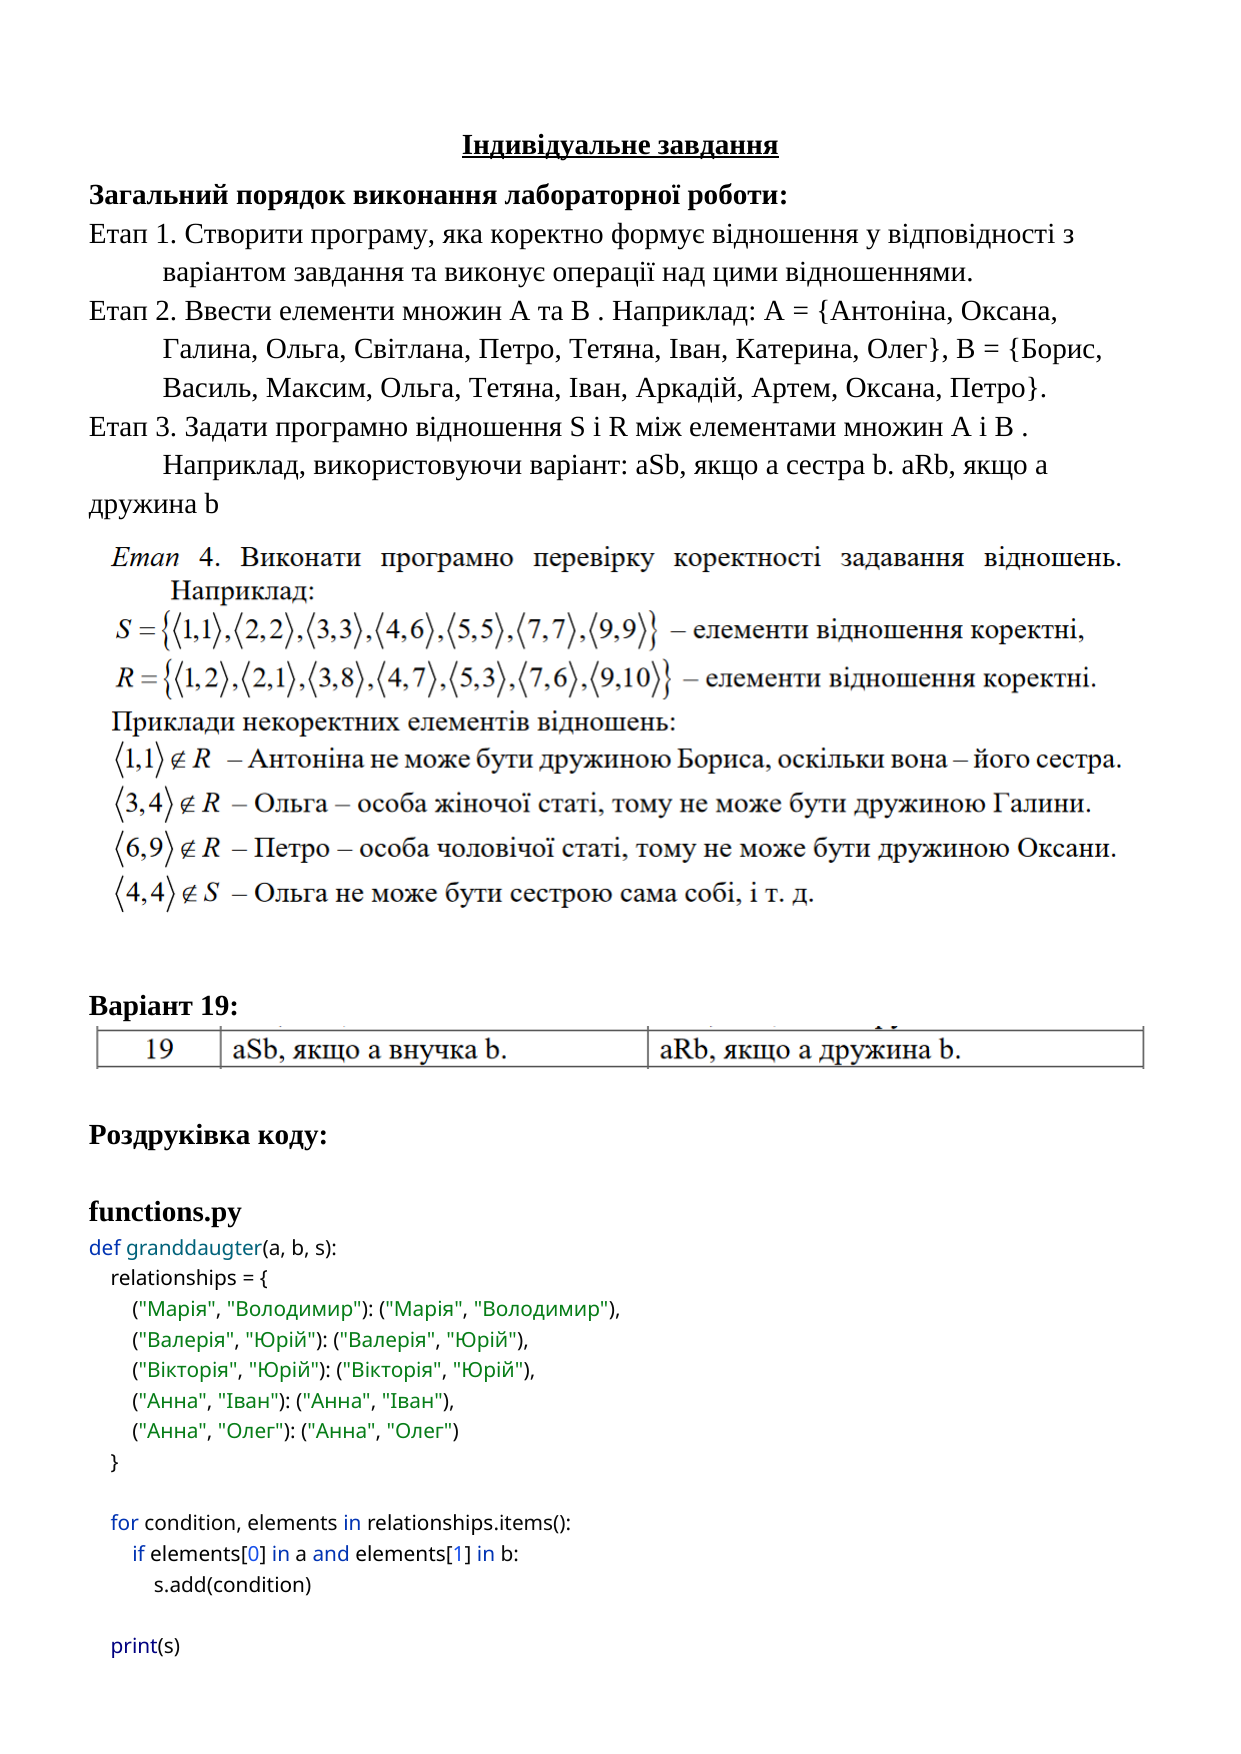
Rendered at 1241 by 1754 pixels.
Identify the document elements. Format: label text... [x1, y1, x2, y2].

picture [79, 524, 1143, 940]
text Етап 2. Ввести елементи множин A та B . Наприклад: A = {Антоніна, Оксана, [89, 293, 1152, 327]
text Індивідуальне завдання [89, 127, 1152, 161]
text Етап 1. Створити програму, яка коректно формує відношення у відповідності з [89, 216, 1152, 249]
text Василь, Максим, Ольга, Тетяна, Іван, Аркадій, Артем, Оксана, Петро}. [89, 370, 1152, 404]
picture [88, 1026, 1152, 1069]
text Галина, Ольга, Світлана, Петро, Тетяна, Іван, Катерина, Олег}, B = {Борис, [89, 332, 1152, 365]
text Наприклад, використовуючи варіант: aSb, якщо a сестра b. aRb, якщо a дружина b [89, 447, 1152, 519]
text Роздруківка коду: [89, 1117, 1152, 1151]
text functions.py [89, 1194, 1152, 1228]
text def granddaugter(a, b, s): relationships = { ("Марія", "Володимир"): ("Марія", "Володимир"), ("Валерія", "Юрій"): ("Валерія", "Юрій"), ("Вікторія", "Юрій"): ("Вікторія", "Юрій"), ("Анна", "Іван"): ("Анна", "Іван"), ("Анна", "Олег"): ("Анна", "Олег") } for condition, elements in relationships.items(): if elements[0] in a and elements[1] in b: s.add(condition) print(s) [89, 1233, 1152, 1659]
text Варіант 19: [89, 988, 1152, 1021]
text Етап 3. Задати програмно відношення S і R між елементами множин A і B . [89, 409, 1152, 442]
text Загальний порядок виконання лабораторної роботи: [89, 177, 1152, 211]
text варіантом завдання та виконує операції над цими відношеннями. [89, 254, 1152, 288]
